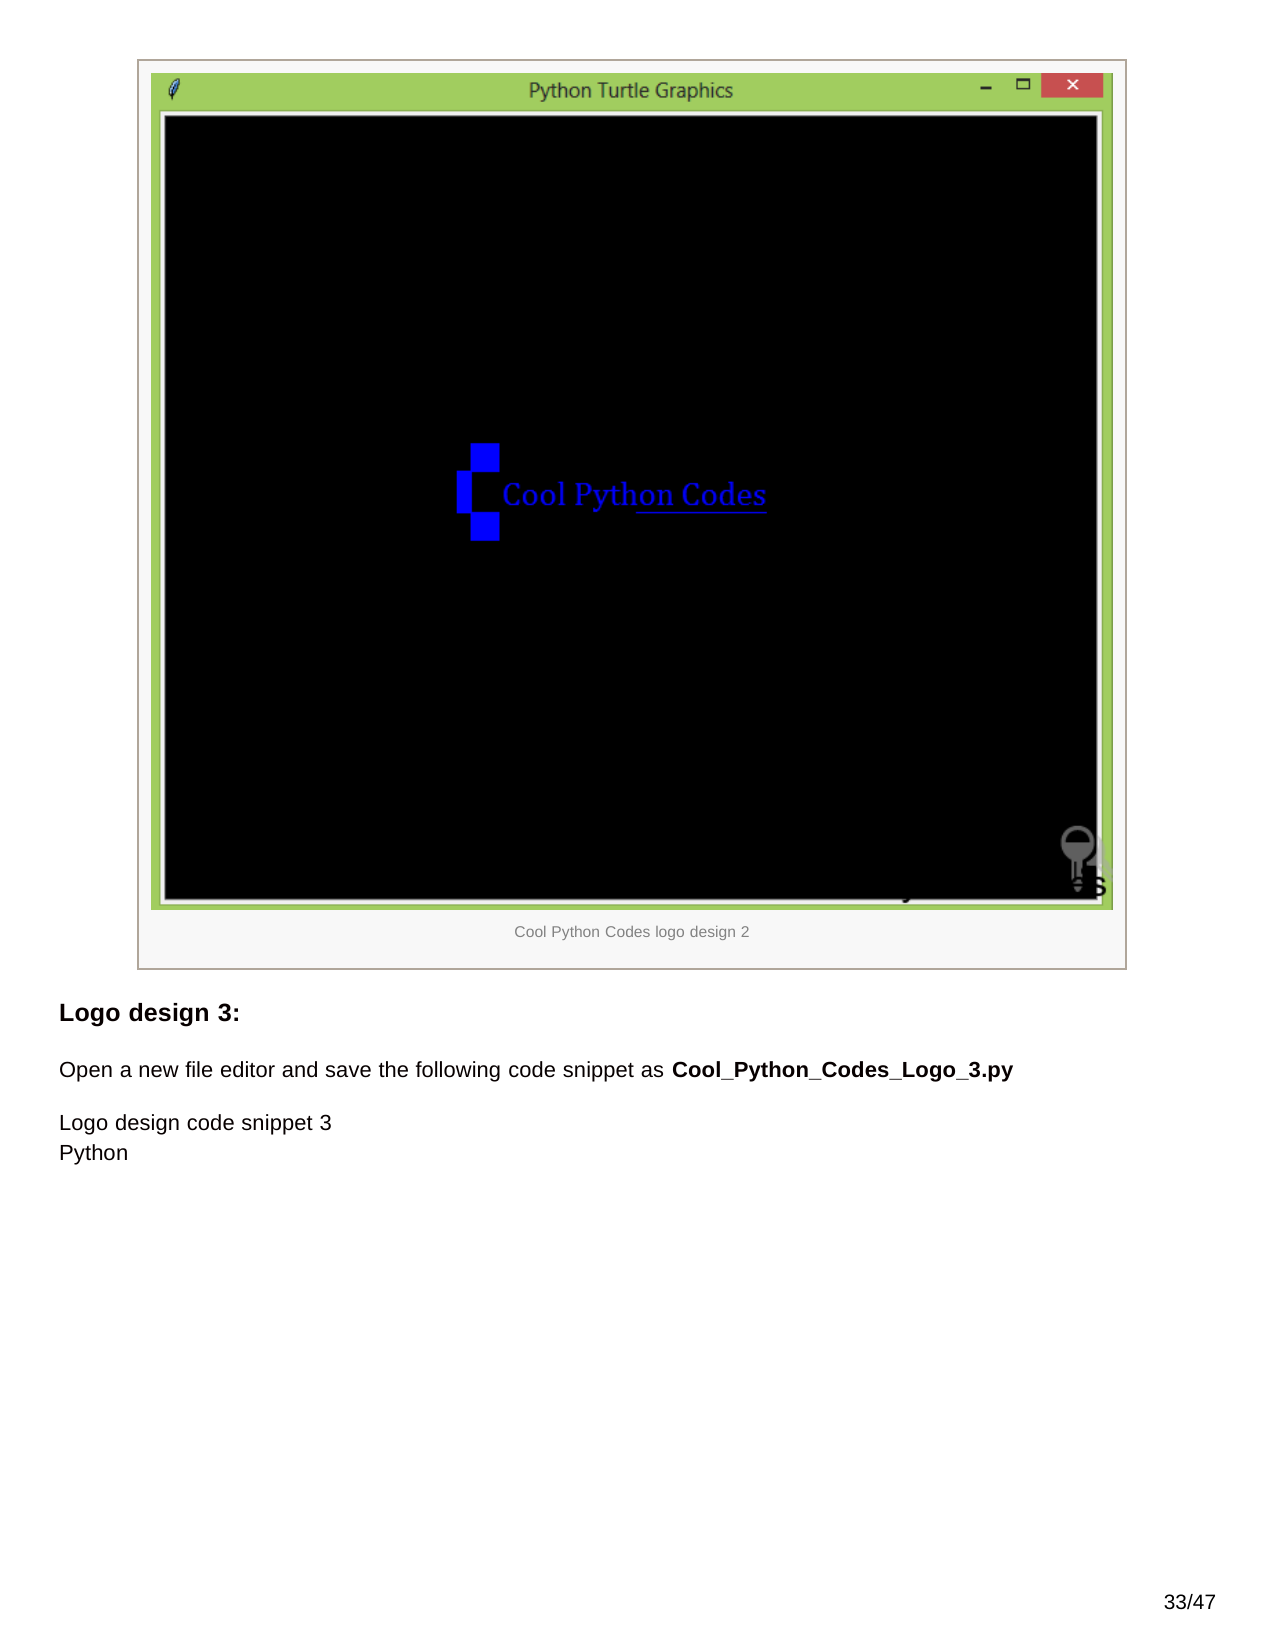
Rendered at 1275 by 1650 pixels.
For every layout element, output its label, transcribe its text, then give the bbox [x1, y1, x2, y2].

text Open a new file editor and save the following code snippet as Cool_Python_Codes_Logo_3.py [59, 1057, 1229, 1082]
text Python [59, 1140, 1229, 1165]
text Logo design code snippet 3 [59, 1110, 1229, 1135]
picture [151, 73, 1113, 910]
text Logo design 3: [59, 998, 1229, 1027]
